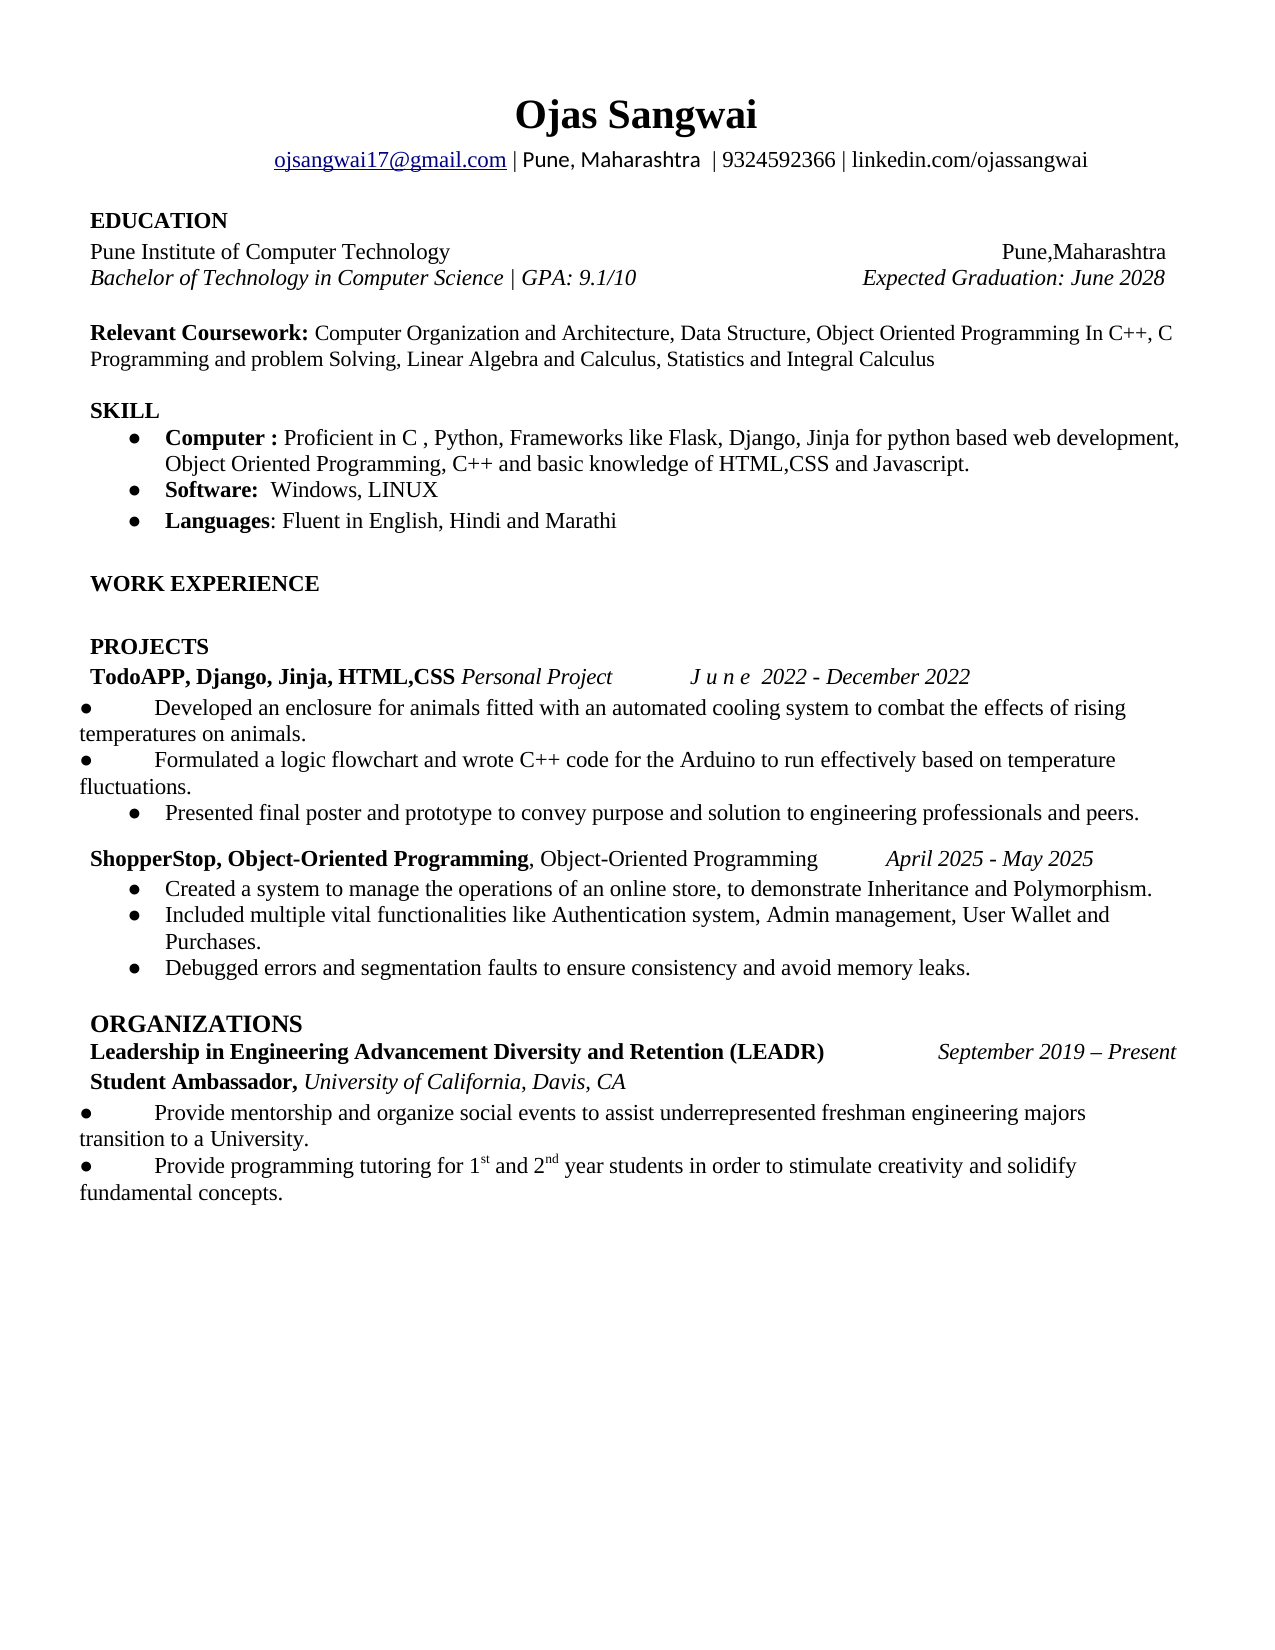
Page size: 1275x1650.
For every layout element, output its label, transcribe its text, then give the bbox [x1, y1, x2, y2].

text Ojas Sangwai [82, 90, 1189, 138]
text Bachelor of Technology in Computer Science | GPA: 9.1/10 Expected Graduation: June 2028 [90, 264, 1189, 290]
text ORGANIZATIONS [90, 1009, 1189, 1038]
list Developed an enclosure for animals fitted with an automated cooling system to combat the effects of rising temperatures on animals. [79, 694, 1147, 746]
list Presented final poster and prototype to convey purpose and solution to engineering professionals and peers. [127, 799, 1189, 826]
subtitle WORK EXPERIENCE [90, 570, 1189, 597]
text ojsangwai17@gmail.com | Pune, Maharashtra | 9324592366 | linkedin.com/ojassangwai [90, 145, 1189, 173]
list Computer : Proficient in C , Python, Frameworks like Flask, Django, Jinja for python based web development, Object Oriented Programming, C++ and basic knowledge of HTML,CSS and Javascript. [127, 423, 1189, 476]
subtitle EDUCATION [90, 207, 1189, 234]
subtitle SKILL [90, 397, 1189, 423]
list Provide programming tutoring for 1st and 2nd year students in order to stimulate creativity and solidify fundamental concepts. [79, 1151, 1097, 1205]
subtitle PROJECTS [90, 633, 1189, 659]
list Created a system to manage the operations of an online store, to demonstrate Inheritance and Polymorphism. [127, 875, 1189, 901]
text Pune Institute of Computer Technology Pune,Maharashtra [90, 238, 1189, 264]
text Leadership in Engineering Advancement Diversity and Retention (LEADR) September 2019 – Present [90, 1038, 1189, 1064]
text ShopperStop, Object-Oriented Programming, Object-Oriented Programming April 2025 - May 2025 [90, 845, 1189, 871]
list Languages: Fluent in English, Hindi and Marathi [127, 507, 1189, 533]
text Student Ambassador, University of California, Davis, CA [90, 1068, 1189, 1095]
list Included multiple vital functionalities like Authentication system, Admin management, User Wallet and Purchases. [127, 901, 1189, 954]
list Debugged errors and segmentation faults to ensure consistency and avoid memory leaks. [127, 954, 1189, 981]
list Formulated a logic flowchart and wrote C++ code for the Arduino to run effectively based on temperature fluctuations. [79, 746, 1137, 799]
list Software: Windows, LINUX [127, 476, 1189, 503]
text TodoAPP, Django, Jinja, HTML,CSS Personal Project June 2022 - December 2022 [90, 663, 1189, 690]
list Provide mentorship and organize social events to assist underrepresented freshman engineering majors transition to a University. [79, 1098, 1104, 1151]
text Relevant Coursework: Computer Organization and Architecture, Data Structure, Object Oriented Programming In C++, C Programming and problem Solving, Linear Algebra and Calculus, Statistics and Integral Calculus [90, 319, 1189, 371]
